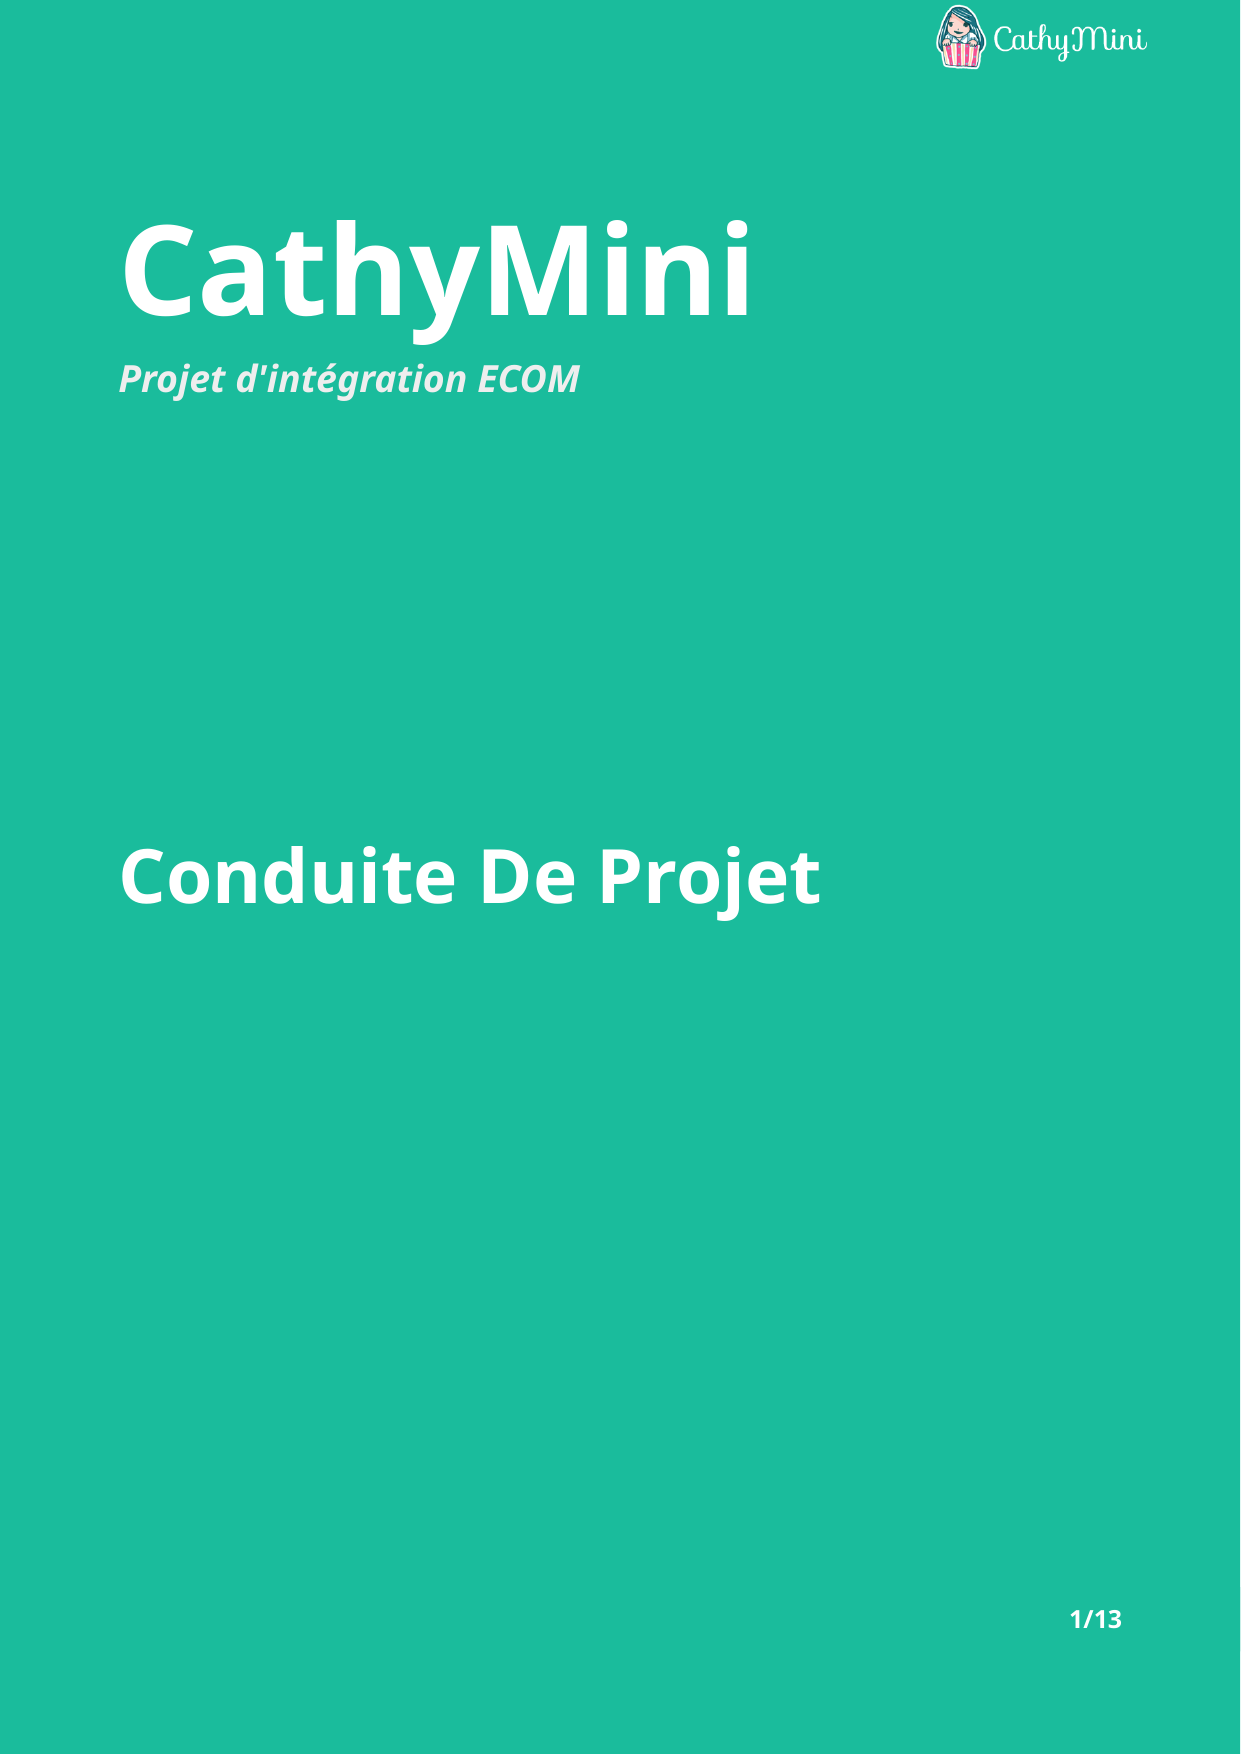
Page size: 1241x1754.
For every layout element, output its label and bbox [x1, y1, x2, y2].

picture [929, 0, 1156, 73]
